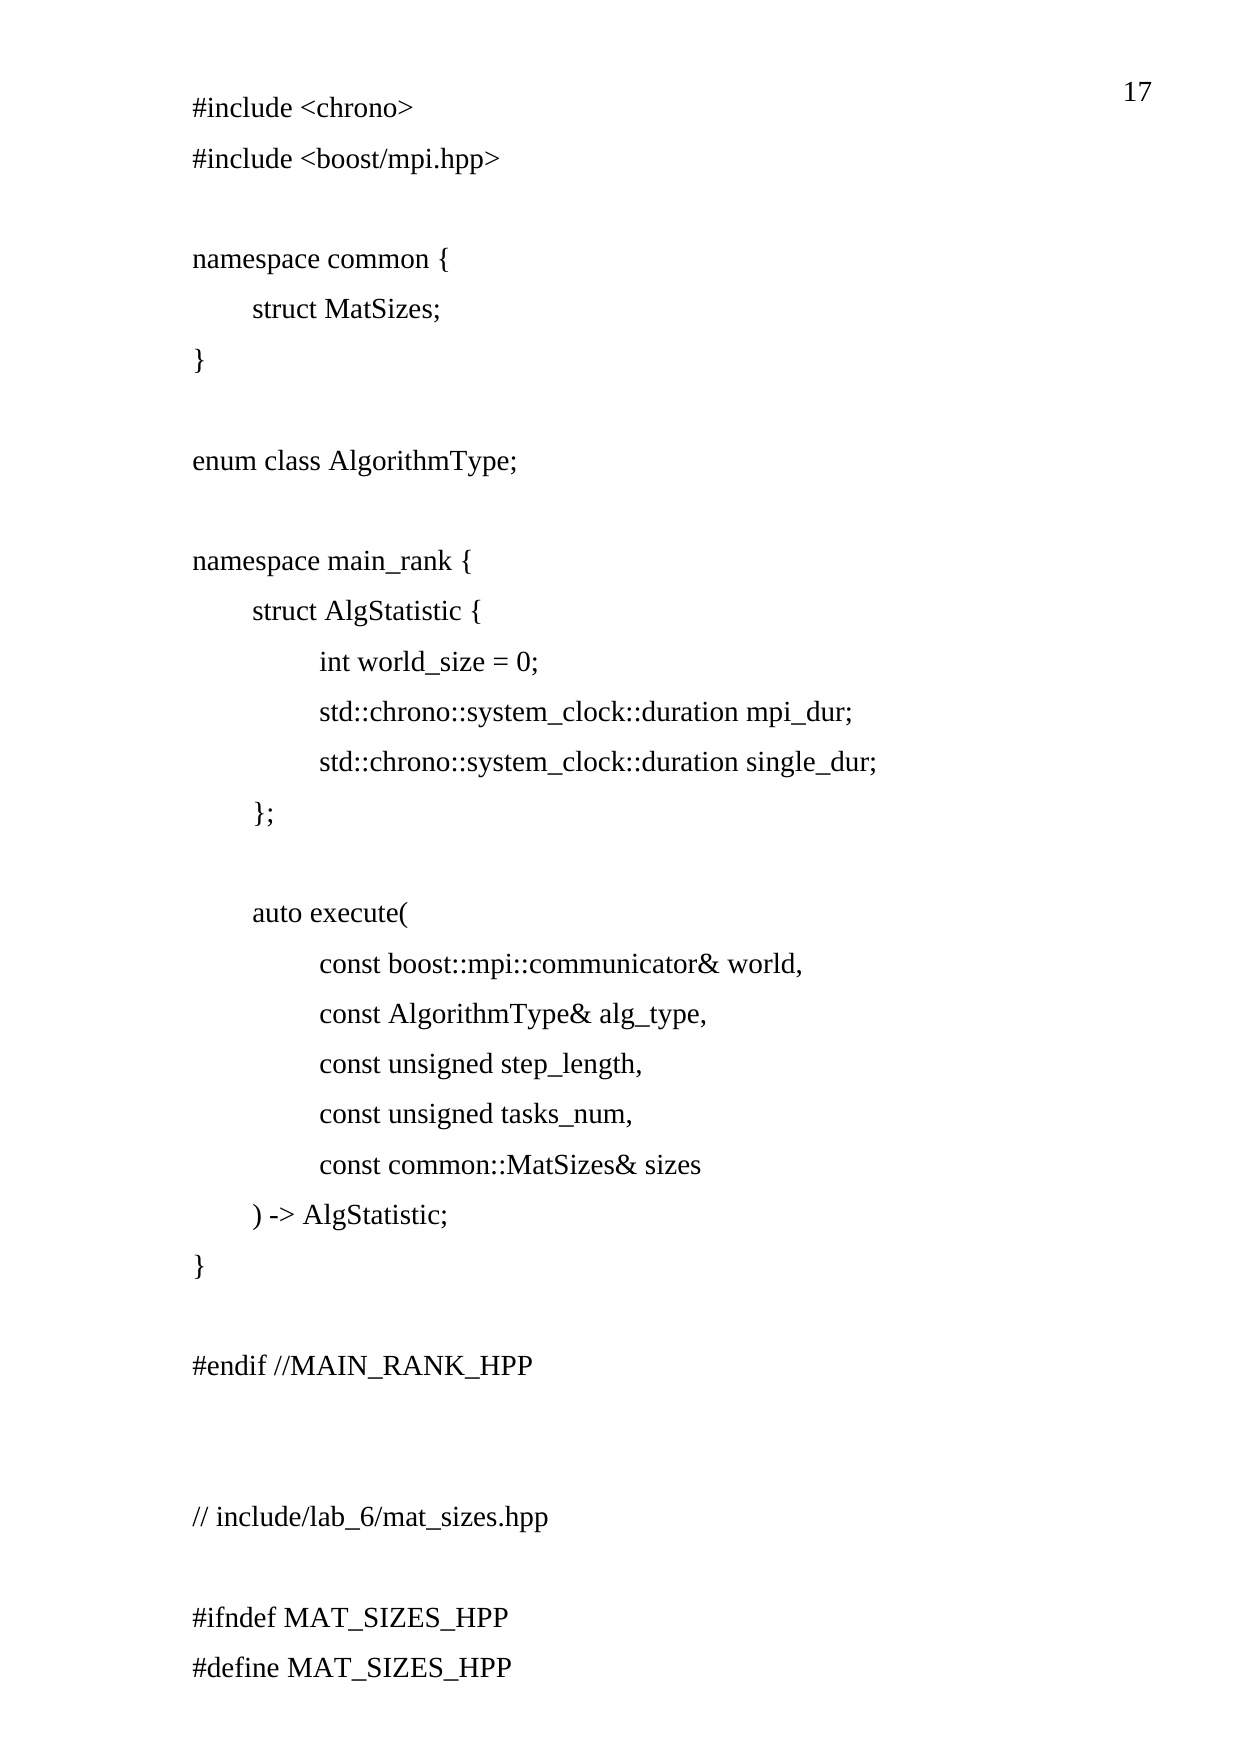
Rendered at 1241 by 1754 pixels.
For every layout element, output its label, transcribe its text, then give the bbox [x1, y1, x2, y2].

text const AlgorithmType& alg_type, [118, 996, 1122, 1029]
text ) -> AlgStatistic; [118, 1197, 1122, 1231]
text } [118, 342, 1122, 376]
text // include/lab_6/mat_sizes.hpp [118, 1499, 1122, 1533]
text const unsigned step_length, [118, 1046, 1122, 1080]
text std::chrono::system_clock::duration mpi_dur; [118, 694, 1122, 728]
text #include <boost/mpi.hpp> [118, 141, 1122, 174]
text #include <chrono> [118, 90, 1122, 124]
text struct AlgStatistic { [118, 593, 1122, 627]
text const common::MatSizes& sizes [118, 1147, 1122, 1181]
text auto execute( [118, 895, 1122, 929]
text const unsigned tasks_num, [118, 1097, 1122, 1130]
text namespace common { [118, 241, 1122, 275]
text enum class AlgorithmType; [118, 443, 1122, 476]
text #ifndef MAT_SIZES_HPP [118, 1600, 1122, 1633]
text struct MatSizes; [118, 292, 1122, 325]
text #define MAT_SIZES_HPP [118, 1650, 1122, 1684]
text std::chrono::system_clock::duration single_dur; [118, 744, 1122, 778]
text int world_size = 0; [118, 644, 1122, 677]
text }; [118, 795, 1122, 828]
text } [118, 1248, 1122, 1281]
text namespace main_rank { [118, 543, 1122, 577]
text #endif //MAIN_RANK_HPP [118, 1348, 1122, 1382]
text const boost::mpi::communicator& world, [118, 946, 1122, 979]
